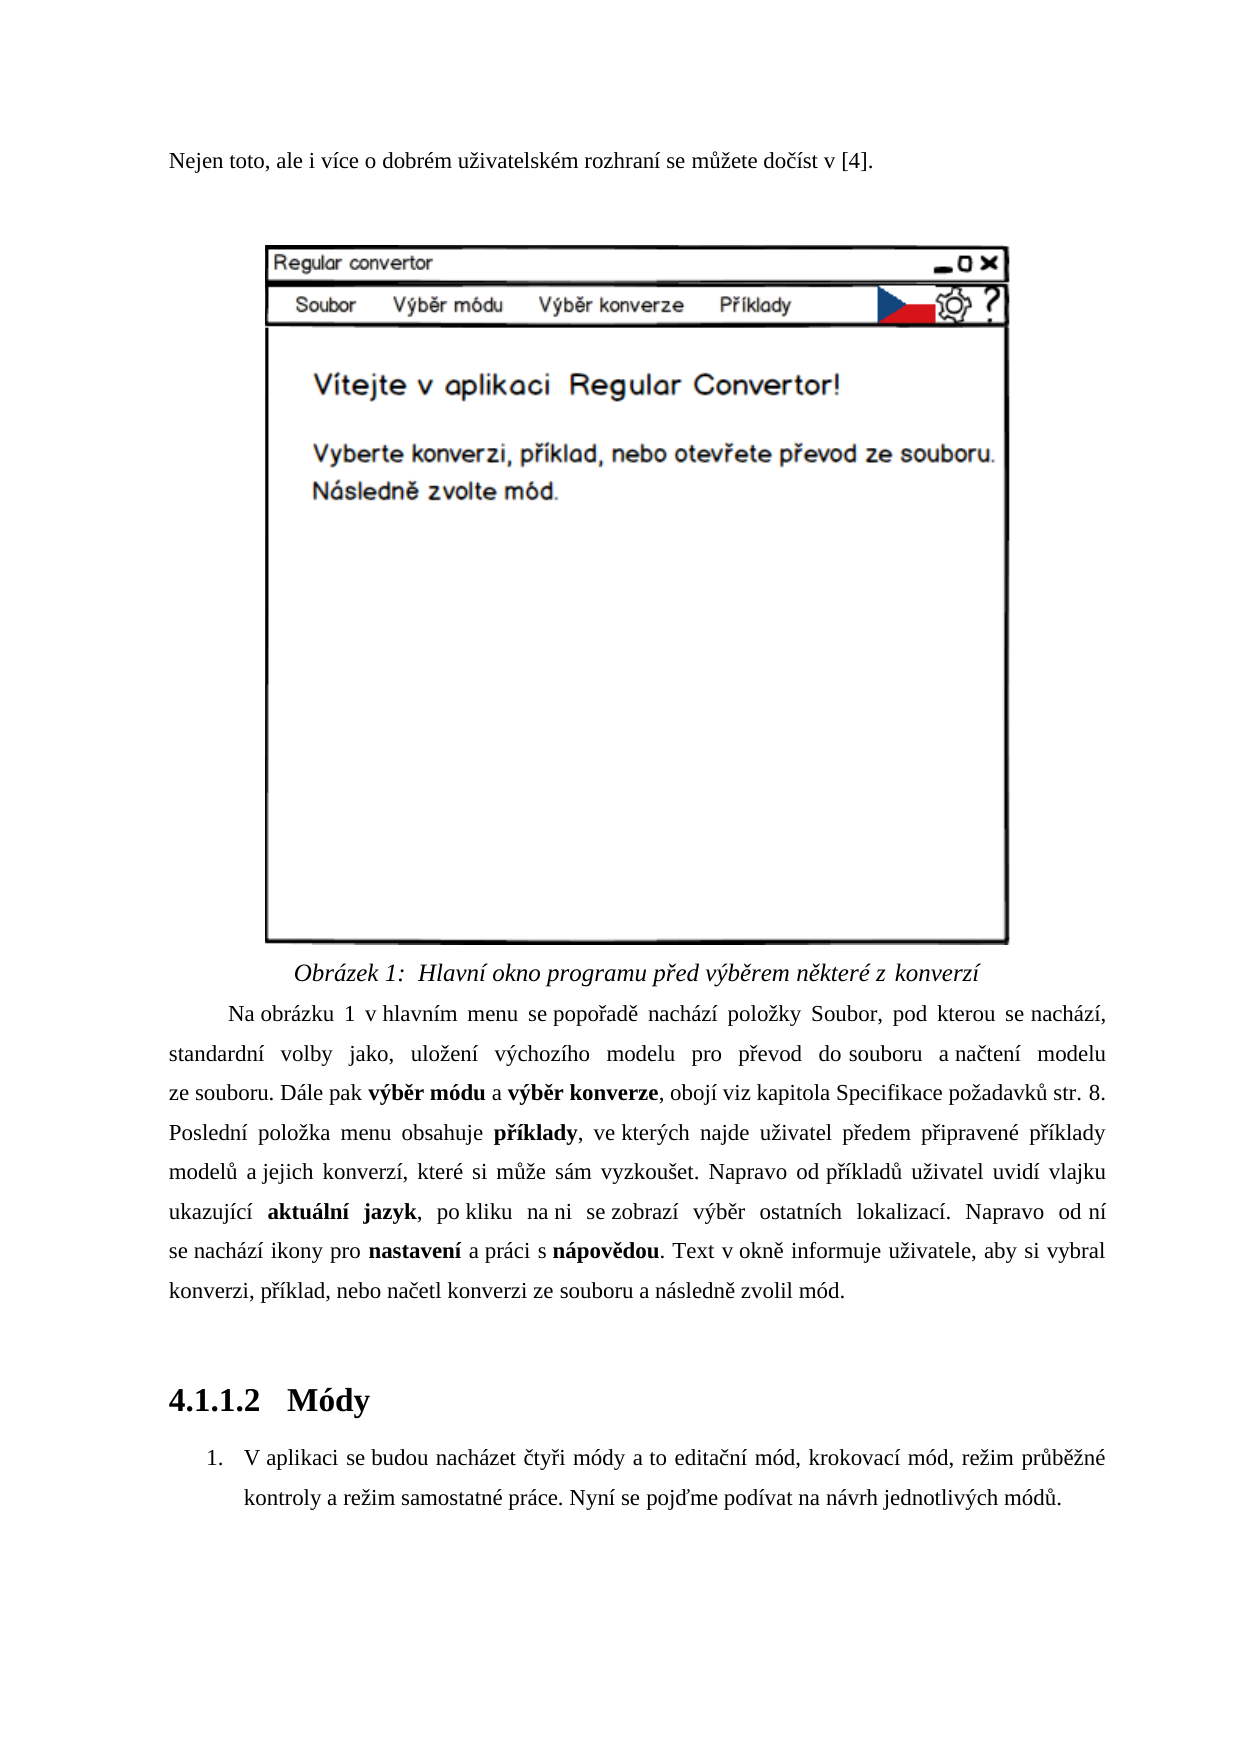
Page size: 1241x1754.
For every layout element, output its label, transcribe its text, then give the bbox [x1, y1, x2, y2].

picture [265, 245, 1011, 945]
text [265, 233, 1010, 245]
subtitle Módy [169, 1381, 1106, 1419]
text Na obrázku 1 v hlavním menu se popořadě nachází položky Soubor, pod kterou se nachází, standardní volby jako, uložení výchozího modelu pro převod do souboru a načtení modelu ze souboru. Dále pak výběr módu a výběr konverze, obojí viz kapitola Specifikace požadavků str. 8. Poslední položka menu obsahuje příklady, ve kterých najde uživatel předem připravené příklady modelů a jejich konverzí, které si může sám vyzkoušet. Napravo od příkladů uživatel uvidí vlajku ukazující aktuální jazyk, po kliku na ni se zobrazí výběr ostatních lokalizací. Napravo od ní se nachází ikony pro nastavení a práci s nápovědou. Text v okně informuje uživatele, aby si vybral konverzi, příklad, nebo načetl konverzi ze souboru a následně zvolil mód. [169, 227, 1106, 1303]
list V aplikaci se budou nacházet čtyři módy a to editační mód, krokovací mód, režim průběžné kontroly a režim samostatné práce. Nyní se pojďme podívat na návrh jednotlivých módů. [206, 1444, 1106, 1510]
text Obrázek 1: Hlavní okno programu před výběrem některé z konverzí [265, 945, 1010, 987]
text Nejen toto, ale i více o dobrém uživatelském rozhraní se můžete dočíst v [4]. [169, 148, 1106, 174]
